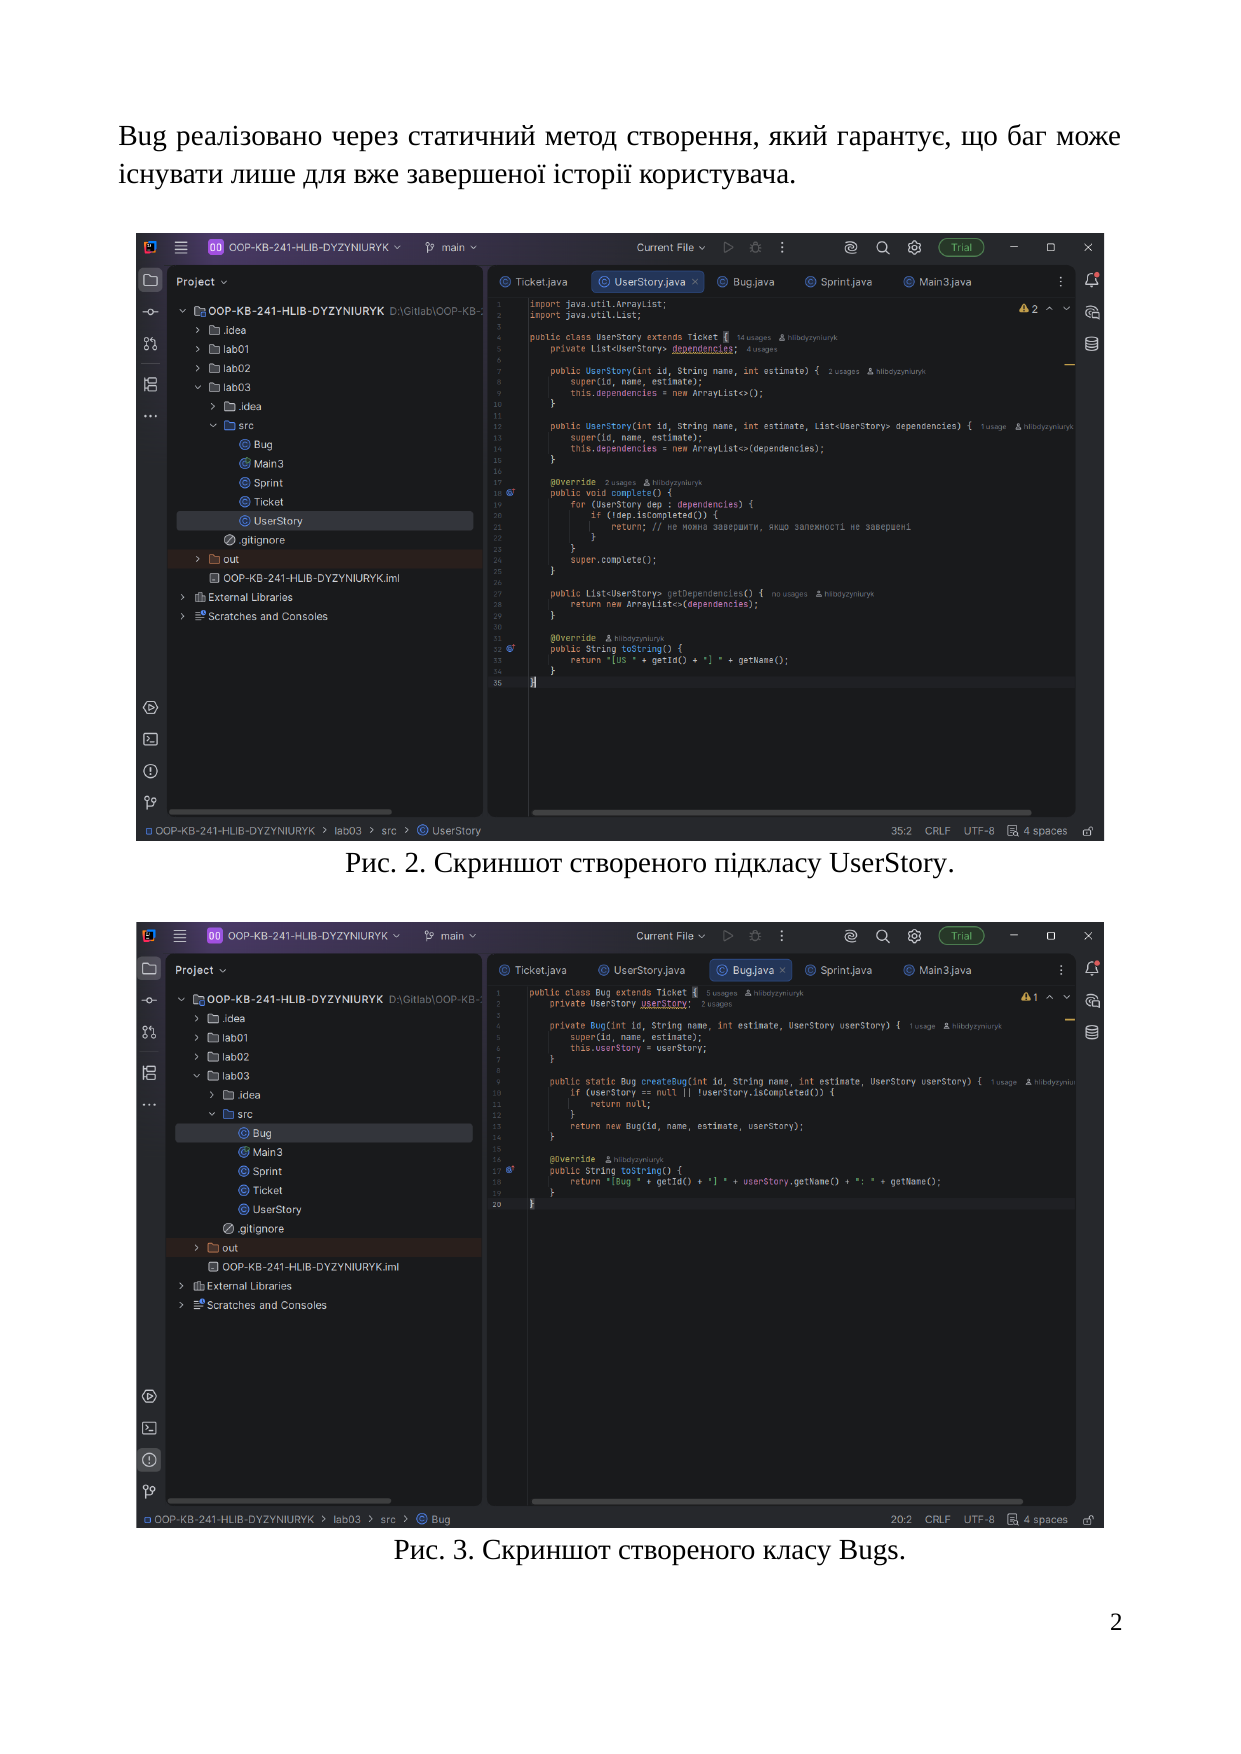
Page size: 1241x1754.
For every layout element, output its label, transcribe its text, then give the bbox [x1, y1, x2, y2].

text Рис. 2. Скриншот створеного підкласу UserStory. [118, 234, 1122, 879]
text Bug реалізовано через статичний метод створення, який гарантує, що баг може існувати лише для вже завершеної історії користувача. [118, 118, 1122, 190]
picture [136, 922, 1104, 1528]
picture [136, 233, 1105, 841]
text Рис. 3. Скриншот створеного класу Bugs. [118, 922, 1122, 1566]
